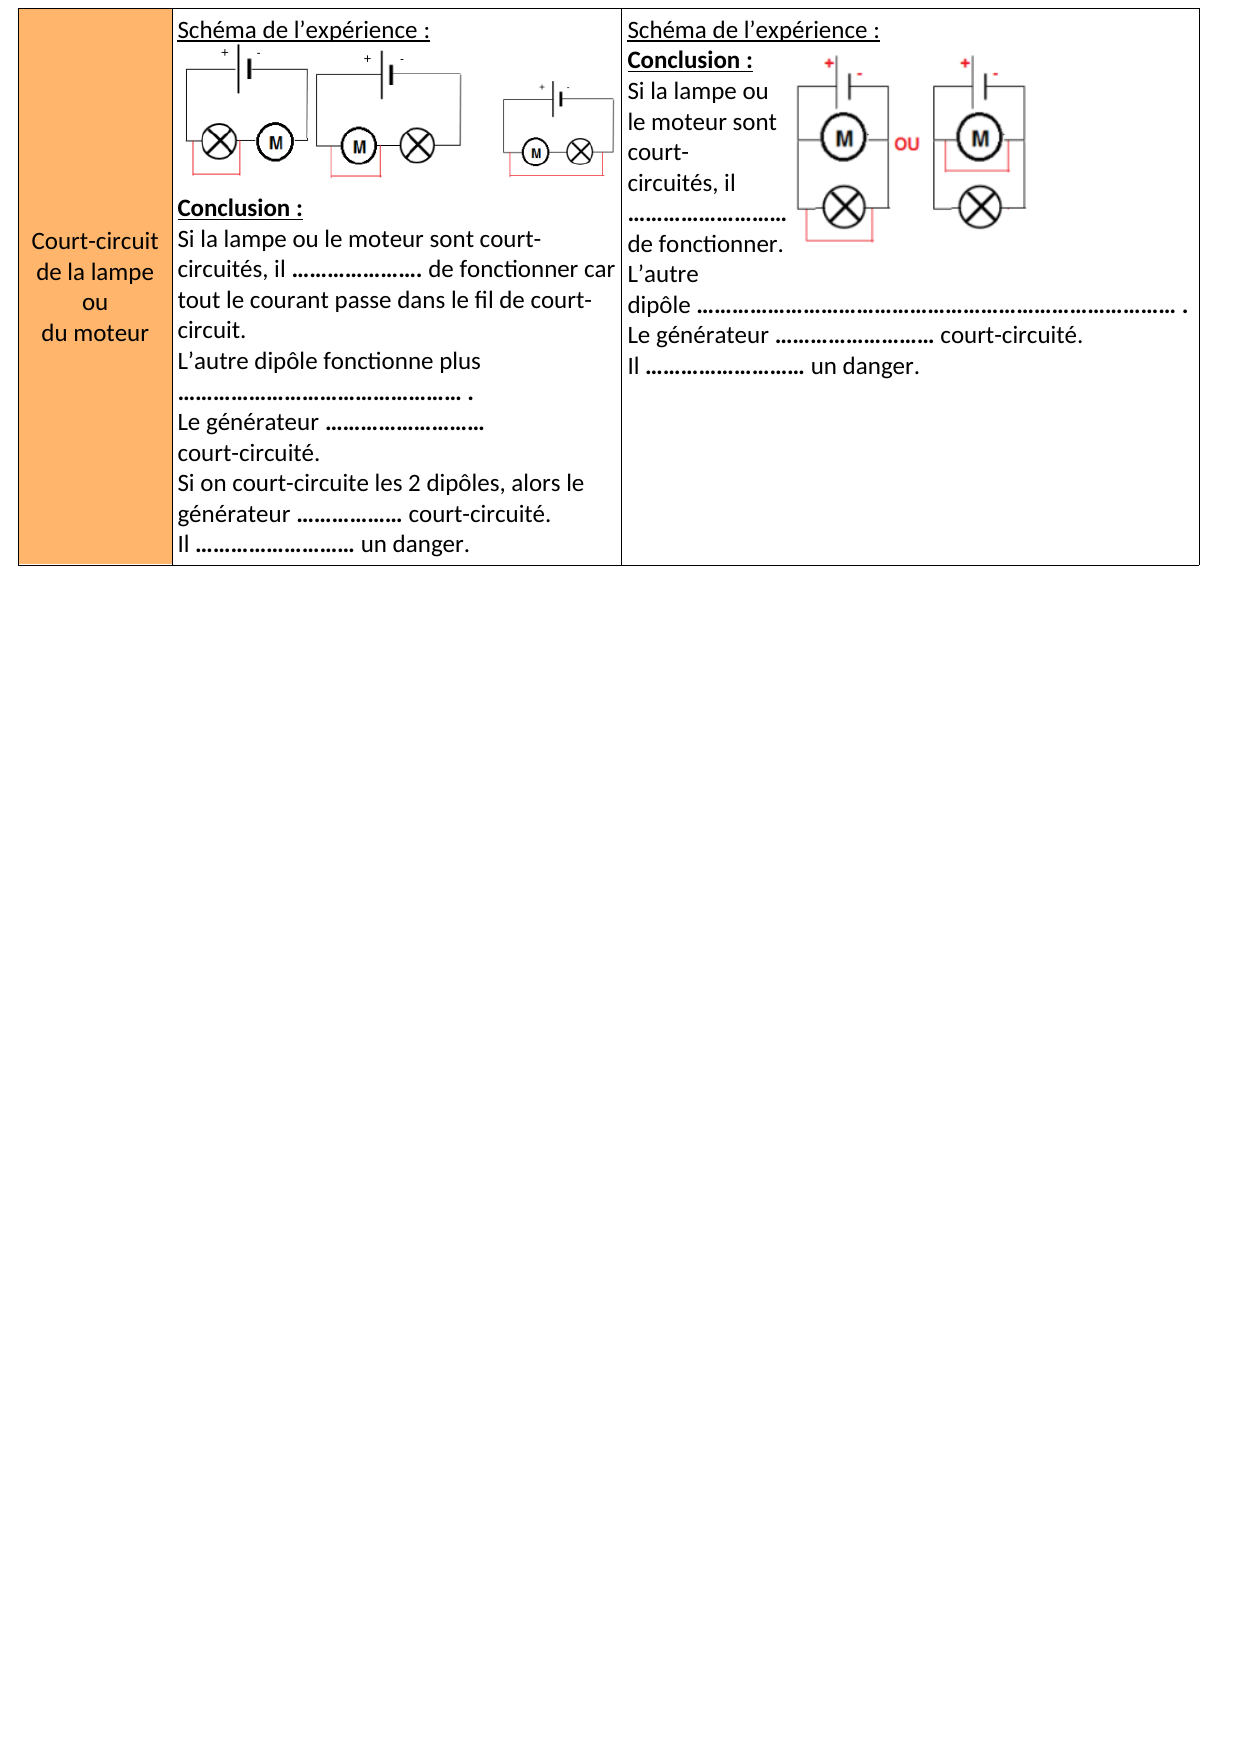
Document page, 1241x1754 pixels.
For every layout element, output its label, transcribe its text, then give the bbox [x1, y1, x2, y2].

table_cell Court-circuit de la lampe ou du moteur [19, 9, 172, 564]
picture [177, 44, 616, 193]
picture [790, 44, 1030, 243]
table_cell Schéma de l’expérience : Conclusion : Si la lampe ou le moteur sont court-circuités, il …………………. de fonctionner car tout le courant passe dans le fil de court-circuit. L’autre dipôle fonctionne plus ………………………………………… . Le générateur ……………………… court-circuité. Si on court-circuite les 2 dipôles, alors le générateur ……………… court-circuité. Il ……………………… un danger. [173, 9, 621, 564]
table_cell Schéma de l’expérience : Conclusion : Si la lampe ou le moteur sont court- circuités, il ……………………… de fonctionner. L’autre dipôle ……………………………………………………………………… . Le générateur ……………………… court-circuité. Il ……………………… un danger. [622, 9, 1199, 564]
